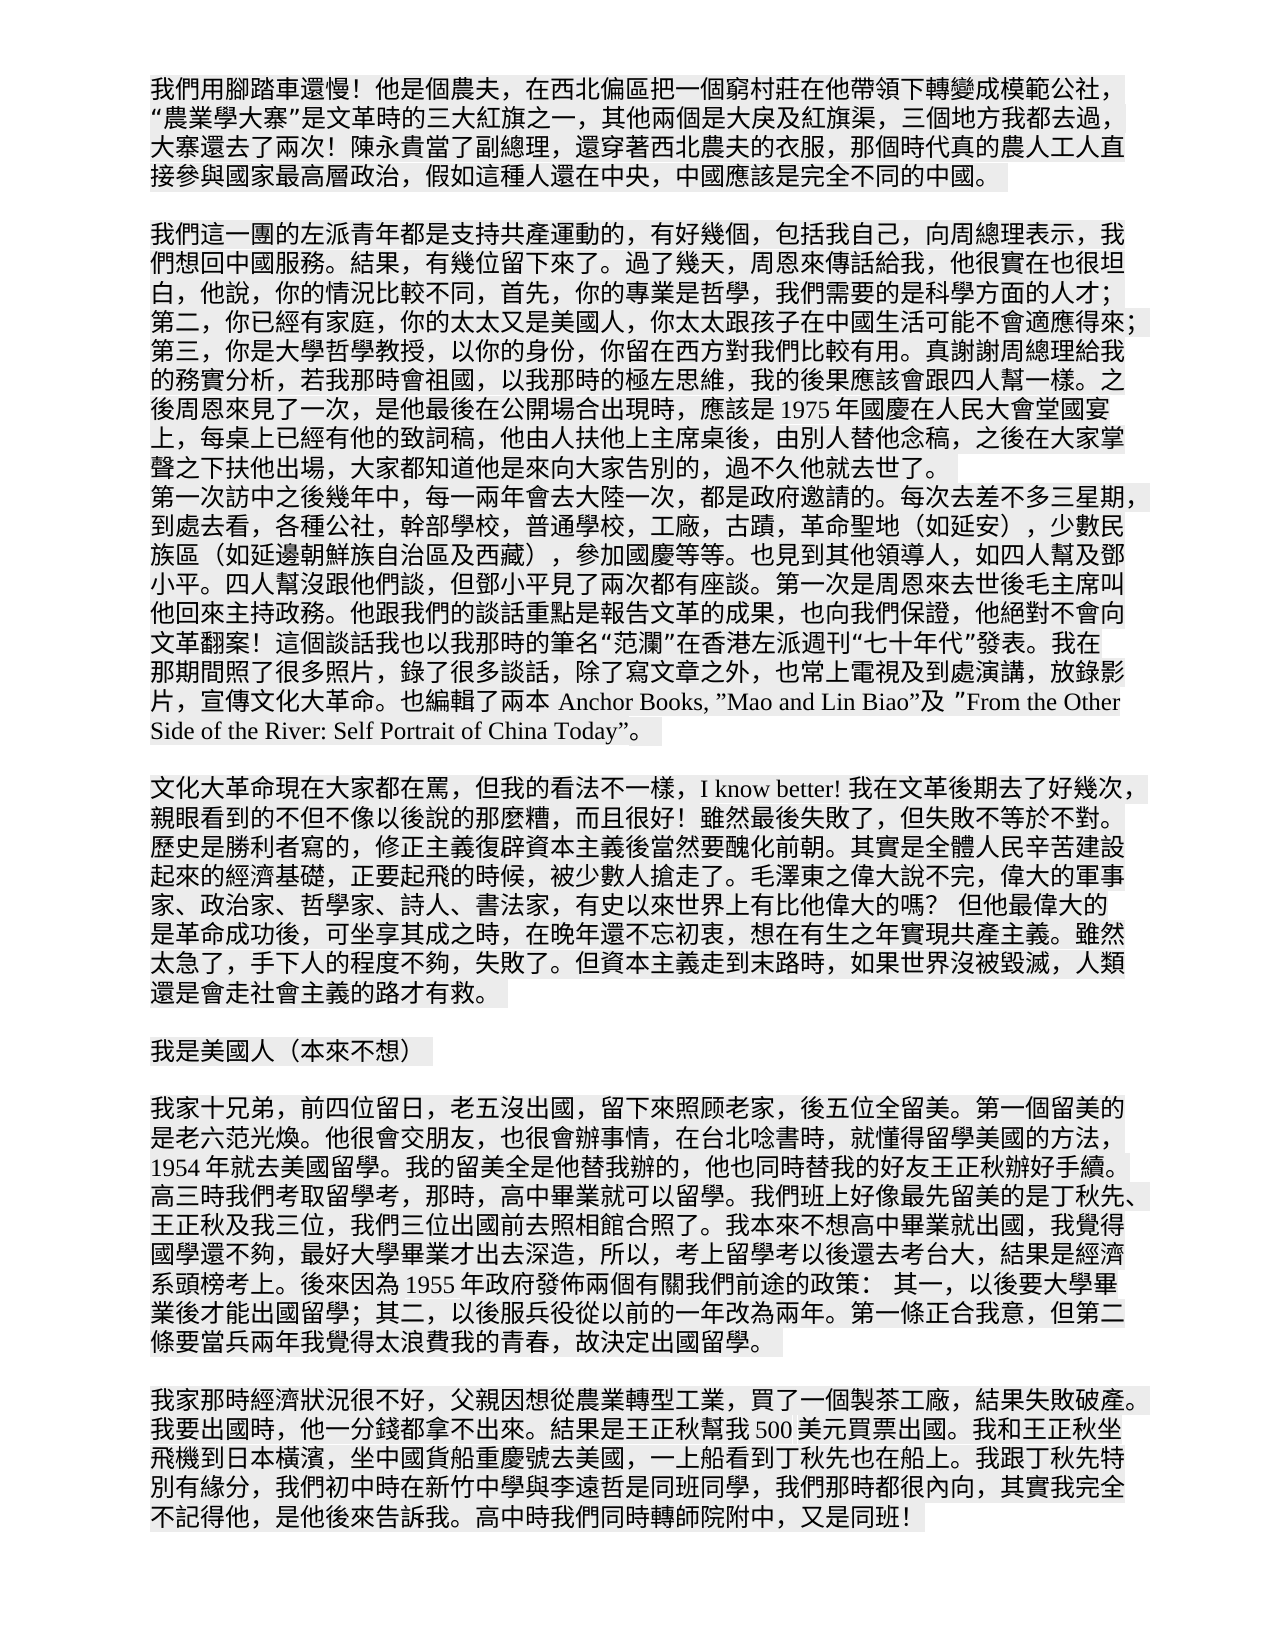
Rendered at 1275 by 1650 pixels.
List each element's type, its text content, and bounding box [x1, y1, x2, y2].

text 范光棣這次訪談我只看了15分中，不過內容大概都是在這篇文章裡面，文章挺長的，我閱讀速度慢，看了一個小時才看完。 https://www.facebook.com/kunifann/posts/856791334432223 繞了一大圈* 范光棣 2016年3月 我是什麼人 最近常在電視上看到一些人在討論他是什麼人（臺灣人），不是什麼人（中國人），我就思考 “我是什麼人？”這個問題。我的答案是：我是關西人，我是范家人，我是客家人，我是臺灣人，我是中國人，我是美國人，我是加拿大人，我是人。其實我現在最關心的是：我是什麼動物？我們這種動物怎麼變成了地球的癌細胞？這個暫時不談，先談我是關西人。 我是關西人 關西最有名的是 “摸骨”，我在國外每次碰到臺灣來的人，一提我是關西人，他就說 “摸骨”！都要問，關西摸骨是否像傳說一樣“靈”。最近36班同學石家孝回台，一起吃飯，他就問。去年從巴西來了一家華人到我們“拇指園”民宿住，我問他怎麼找到我們，他說，是因為他特別來關西要“摸骨”替他算命。我說，抱歉，他去年去世了，但你找到我，幸運了，我比他還“靈”。 那就話說我為什麼算起命來！我的拿手好戲是看手相。我高中畢業就出國，出國之前一個女生都沒靠近過，更別說摸到。到美國後前兩年語言不通，不要說動手，動口都不會。過兩年後會說話了，交上一位印度裔女生，我覺得一切進展得很好，但三個月後她突然把我甩了。事過幾個月看她交上另外一個男朋友了，我才鼓起勇氣問她: 為什麼甩了我，不是都很好嗎？她說：“是很好呀，但我們都交往三個月了，你摸都沒摸過我一次，我以為你是同性戀呢！”。 我才恍然大悟，原來男女交往要趕快動手！問題是我受禮教約束太重，無緣無故摸人不就是性騷擾嗎？ 要摸人也要有一個合理的藉口吧！ 我終於找到好藉口了。我去唐人街買了一本看手相的手冊，下次約會，不到兩分鐘我就說，“我會看手相喔！” 她的手立刻伸出來，我說，“錯手了，是男左女右”，很有學問似的。就這一招，解決了我的“動手”問題，很快地進入西方交女友世界，成為情場高手，細節就不在話下了。 那麼，我怎麼變成很“靈”的算命師呢？首先，我一輩子教哲學，我的最大任務是教學生在人生過程中怎麼避免很多“騙局”。鬼神、算命、星座、風水，宗教等等，都是騙局。這些騙局的共同前提是有利可圖，而圖利的方法是利用人性的弱點。這裡就講算命，首先大家都想事先知道將來，尤其是有大決定要做而猶豫不定之時。但這是不可能的，因為將來還不存在。那麼，為什麼很多人覺得一些算命師很“靈”呢？先講一個最古老最典型的算命故事。荷馬的“史詩”中描述了一個故事：一個國王想向鄰國發動戰爭，當然他想知道會不會贏，他帶了禮物去問當時最“靈”的算命師，這師傅算了一下後說，“這次戰爭，一個大國會被滅亡”。這國王高興得很，立刻攻打鄰國，結果大敗而歸，立刻找這算命師算帳：“你說我會贏，你是大騙子！”。算命師說：“我有說你會贏嗎？我說了什麼？我說一個大國會被滅亡，你自己就是那個大國呀！”。這故事中包含了幾個重點，首先好的算命師不會說錯話，其實基本上是說廢話，之所以被算的人有時會覺得他靈，是被算的人自己說的。假如國王贏了，他當然會大賞這算命師又說他多靈。重點是要說模棱兩可、邏輯上不可能錯、或絕大部分不會錯，或不可能立刻應驗的話。 假如一位女生上手了，我一邊摸著她的手掌一邊說：“妳很愛美（點頭），妳很有藝術感（點頭），妳不好惹，有人辜負妳，妳會懷恨在心（點頭），…（過幾分鐘），其實妳很寬宏大量，很會原諒對不起妳的人（也點頭），…這是妳的生命線，哎呀，妳55歲時會得一場大病！但還好，妳會渡過難關，妳看妳的生命線很長，會很長壽！（30年後她會記得嗎？）…這是妳的愛情線，很多人追妳，但妳很挑剔，…“ 一大堆廢話，但要懂得一些心理學與基本人情世故。若她是有夫之婦，你說：”妳的婚姻不很幸福“（可能錯嗎？）。若你對她有興趣，你說：”今年是妳的大好運年，妳會遇到妳的真愛！“（百發百中！） 我的最後一個教職是育達科技大學的客座教授，普通客座教授只給一年，而我一作5年，就是因為我很“靈“！我到任後，本來的技術學院正申請升格為科技大學。有一天，校長請全系吃飯，我坐在他旁邊，他說：”你這仙風道骨的樣子，好像應該懂得易經！“。我說 ”一點點而已，還在研究“。他說：”那麼，能否請你算一算我們申請改名科大會不會通過？“。我說：”試試看“，就閉上眼睛，過了一分鐘，說：”校長，我跟你保證會通過！不通過你明年不要請我客座！“。結果真的通過了，你說我靈不靈！第二年，校長又請客，那時的大問題是招生，私立學校都面臨新生減少的問題，他又問我：”上次你那麼準，能否再請你算一算今年招生會不會增加？“。我就回答：”大家同心合力，一定會超過去年！“。結果又對了。在場每次都有10多位教授，他們都很驚訝，事後問我怎麼知道，又那麼確定？我說：”我就是靈呀！“。也就因此，我在育達客座了5年，可能打破記錄了。 現在可以告訴老同學們我的秘密了！我當然不”知道“，我又不是教育部長！好的算命師是心理輔導師，他要正面替你加油。校長很相信算命，我沒選擇，只有給他打氣。第一次比較有把握，因為之前我在兩個私立學院教過，也經過轉為科大的過程，注意到第二次申請才通過，育達是第二次申請，故通過可能性很大。至於招生就完全沒把握了，故說了一句廢話：”大家同心合力，一定會超過！“。若沒超過，就是沒有同心合力！這句話不可能錯。 那麼，關西摸骨為什麼那麼有名？他是瞎了，其實並不完全瞎，還可以看到一些。他首次出大名是有一次蔣經國作行政院長還是副總統時來關西親民之旅，那次也安排了來訪問我父親，因為父親在關西很有名望。蔣經國到了關西街上，想去看看有名的“摸骨”師，結果一進門這摸骨師就說：“今天貴人來了，你是一人之下，萬人之上！“。就這一招，傳出去，他的名氣大張全世界。其實，那天在關西誰不知道蔣經國會來！前幾年又上報紙，因為吳敦義相信算命，當了副總統後說，20多年前關西摸骨說他有”宰相命“！其實他不知對多少政治人物說了這句話了！ 假如一位算命師真的很準，那是他先有信息、或作了研究、或事先安排了將來會發生的事。有利可圖，利益很大時，什麼騙局都可以安排，例子太多了，說起來我這文章就寫不完了！總而言之，算命是假的，”摸骨“ 沒那麼靈，我跟我父親去看過他，全是胡說。關西人都知道他的底細。這就有點像耶穌，他在外面有一大堆相信他的人，有一次回老家，村里人說，他不就是木匠的兒子？村里人不相信他，而他在老家也就不靈了！這個故事聖經上有敘述。 我是范家人 關西還有一個名人，我父親范朝燈。他沒做過官，也沒賺大錢，只是中上等階級的農民。他七歲時，父母在一週內因得傳染病雙亡，由大家庭叔嫂照顧。那時鄉下人沒錢沒法上學，只上了三年私塾學會三字經千字文等。正因為自己沒機會上學，他從小立志他的孩子都要大學畢業，這個在100年前幾乎是不可能的夢，但他做到了，所以他的出名就是“十子十登科” 的故事，十個兒子全大學畢業，其中有三位獲哲學博士，兩位醫學博士，五位高考及格。這個故事在曾繁蓉著“十子十登科的父親- 范朝燈”一書中有詳述。 我在國外40年，回來以後才知道父親在台灣這麼有名。我每到一個地方一說我是關西人，他們就問: ”你認識范朝燈嗎？” 我說：“他是我父親呀！” 他們就另眼相待，對我特別好。有一次更妙了，明新技術學院在2000年請我去做他們新設的休閒系的創系主任，剛上任碰到羅元宏老師，他問我是哪裡范家人，我說關西，他就問: ”你認識范朝燈嗎？” 我答了以後，他立刻說：“我被你害死了！” 我說我根本不認識你，怎麼會害死你！他說：“你有所不知，我小時候很調皮，不好好唸書，每次爸爸要教訓我就一邊打一邊說范朝燈怎麼怎麼的！所以我從小就記得范朝燈這名字“。類似這樣的故事，我之後聽到過三次。原來我父親教孩子的故事在社會上成為模範，帶動了地方上教育的風氣。這位羅老師是明新休閒系的籌備人，理應由他接主任職，但校長”空降“了一位陌生人來當創系主任，他心裡難免有點不平，但可能是因為我是范朝燈之子，他對我很好，協助我把明新休閒系變成全台最有特色的休閒系。 我父親已去世30多年了，但到現在為止，他的子孫只要說是關西范家人，都會被問: ”你認識范朝燈嗎？” 我們還沾他的光！我的弟弟范光群，是兄弟中作官作得最高的，他在陳水扁時代作被冷凍的台灣省的省主席時被派去花蓮作代理縣長三個月，花蓮是國民黨的地盤，他第一次去議會就深感議員對這位“空降“下來的代縣長很排斥，怕他在這三個月中會搞鬼，以縣長地位影響下任縣長選舉。會後，范光群發給每位議員一本“十子十登科的父親”那本書。第二次議會時氣氛完全變了，大家一知道他是范朝燈之子，就知道他一定是正人君子，雖然是陳水扁派來的！結果3個月以後，很多人還建議他留下來選縣長，一定會選上。 很多人問范朝燈是如何把十個普通農家孩子都送到大學畢業，很多人有不同的說法，兄弟中也有不同的感受，但我自己覺得最重要的是“感動“兩個字，他對教育的熱誠感動了我們，使我一生掛念在心，不能辜負他對我們的期望。最近大愛電視台訪問我，在”私房真言“節目中播放了”范光棣談他父親范朝燈“，可以在網路上看到詳情。 我是客家人 關西是純客家莊，99%是客家人。1945年台灣光復之前我只會講客家話，雖然6歲到8歲上小學時學了一點日語，光復後因反日情緒把它全忘了。光復後才學國語。初中去新竹市上新竹中學與李遠哲同班，才知道都市裡大部分人是閩南人，講我完全聽不懂的話。高中時轉到台北的師院附中，班上絕大部分是外省人，本省人只有三位，其中紀展南與羅東湖是閩南人，只有我一個客家人。我才意識到我這鄉下土包子原來是很特別的少數族群叫客家人。 從小我記得母親講一個有關客家人的故事：從前有一個將軍叫黃巢，有一天他來到一個村莊，看到路上一群難民中，有一個媽媽手拉著一個小孩子，背著一個較大的孩子，他覺得奇怪就停下來問他為什麼？她說她手拉的是她自己的孩子，背的是她已亡哥哥的獨生子，假如她自己的死了，她還可以再生，假如哥哥的獨生子死了，他就會絕後，故保護她哥哥的兒子比較重要。黃巢聽了很感動，就問她要去哪兒？她說，聽說黃巢快來了，我們要先逃難！黃巢沒告訴她自己是誰，只說，不要怕，妳回妳村莊，在妳家門口掛上葛藤，就不會有事。她回去照辦，也叫鄰居同樣作，結果真的沒事。後來在學校念正史，才知道黃巢在歷史上是壞蛋，他的革命因為失敗被稱為“黃巢之亂”。但在客家人心目中，他一直是我們的英雄！從此開始我就意識到世界上有不同的觀點，立足點不一樣對事情的看法就不一樣，不是大多數人相信的就是正確的。尤其對少數民族的看法我特別關心同情，這也延伸到所有被壓迫的人，包括工人、農民、女人、殖民等等。 客家人的歷史跟猶太人的經驗有些類似，故我在國外時，對猶太人的歷史特別關注，他們的總人口在世界上微不足道，但對世界上的貢獻非常大。偉大科學家愛因斯坦，心理學之父佛洛伊德，上世紀最出名的哲學家維根斯坦及思想家馬克思，都是猶太人。到底什麼是猶太人？這個問題猶太人自己也在討論，是種族嗎？也不是，因為有黑猶太人，也有黃種猶太人（看“Jews of Kaifeng Fu”一書）。是宗教嗎？很多猶太人不信猶太教，我在加拿大的哲學系中就有四位猶太教授，都是無神論者。我的結論是，族群認同是共同記憶與自我認同。在台灣的客家人最近也在討論這個問題，尤其很多已經不會講客家話了。客家人不是一種民族，因為他們都屬於漢人，他們有自己的語言及一些特別的風俗、習慣、音樂等等，但我覺得最重要的是他們有共同經驗及記憶，認同這經驗的人就是客家人。 客家人每流浪到一個地方都是“客人”，而不是“主人”，都住在比較偏僻的山區，生活艱苦，被主人看不起也被歧視。但我一直不懂，客家人那麼窮，那麼土，不像都市人那麼精靈，他們為什麼那麼自傲，有自信，覺得自己是很特別的族群？猶太人也是一樣，到處被人打壓，歧視，但自己一直覺得是上帝的寵兒，也因為那種自信，使他們的成就那麼大。猶太人的自信，來自他們舊約聖經上的故事，那麼客家人呢？ 去年春天，我第一次去廣東省陸河縣祭來台祖，順便去附近客家區尋客家根。這次尋根之旅中，我的上述問題找到了答案。客家人是從中原在唐朝末期以後改朝換代或外族入侵時一批一批逃難到中國南部岳崚區的漢人。他們在贛南、閩西及粵東山區以客人身份與本地人（主人，原住民）長期共居，融合以後，產生了主要以漢文化為主的特別語言、風俗、習慣等文化。最近在大陸掀起了研究客家文化之風，政府也大量投資發展這個地區，一則因為這地區是共產黨的革命聖地，二則因為客家人在海外人數不少，都想回來尋根。在閩西現在被認為是“客家祖地”的寧化縣，建了一個很宏偉的“世界客屬文化交流中心”，我一進入大廳就看到牆上刻了一系列客家歷史的壁畫，第一幅就是黃巢及“背大攜小，保侄棄兒”客家母親的壁雕。證明我小時候聽到的故事原來是所有客家人的共同記憶，像摩西出埃及是猶太人的共同記憶。 還有在這偏僻的鄉村裡，雖然大部分都是農民，但家裡都掛著很多水準很高的對聯與家訓等等有文化象徵的東西。我父親雖是一介農夫，但他一直提醒我們孩子們，我們是范文正公（范仲淹）的第30代孫，而文正公是宋朝名宰相，且家裡牆上一直掛著范文正公家訓百字銘。我在客家原鄉到處看才恍然大悟為什麼客家人那麼自傲，他們的祖先都是做過官的前朝上層階級，他們在改朝換代時不但對新政權沒用，還有威脅，非跑不可。普通農民、工人等不必跑，新統治者還需要他們。而客家人特別注重教育，也是因為他們知道，讀書是做官、出人頭地的最好方法。 我是臺灣人（差點兒變日本人） 我出生於1937年，那一年日本發動中日戰爭，中國的抗日戰爭的開始。之前40多年臺灣是日本的殖民地，台灣人是二等公民，但生活方式、語言及文化上台灣人基本上是過著漢文化的生活。六歲以前，我的名字是范光棣，我家裡及村莊裡親戚朋友說的是客家話，念的是三字經，拜的是祖先及本地廟裡的神，看的是“關公過五關斬六將”及“孫悟空鬧天宮”等平劇。我知道我是中國人，知道統治我們的是日本人，怕他們又恨他們。 日本人發動侵中戰爭後，一方面覺得臺灣漢人與敵人同宗同文化，有後顧之憂，一方面發動大戰爭需要更多人力。故積極推動“皇民化”政策，想把台灣人變成日本人，開始強力要求講日本話，把名字改為日本名，放棄本來宗教而以日本神社代之，等等。我父親本想把范姓改為“高平”，但日本官員還挺聰明的，知道這是范姓的堂號，說不行，你還在懷念中國祖先！結果改為“高原”，故我的日本名字是“高原光邦”（Takahara Mitsu Kuni）。 我們家裡也設了一間日式Tatami書房，我們開始穿日服、日本木屐等等。所以我從出生到8歲光復前就是生活在從中國人變日本人的過渡過程中。比我大十歲以上的臺灣青年人，像我的前幾位哥哥，基本上已經變成日本人了。假如日本沒有戰敗，再過十年我也變成日本人了。1945年，日本投降那一天，疏散到鄉下住在我們家的五家日本官員及教師們都聚集在客廳裡聽天皇宣布無條件投降。他們都在痛哭，我心裡很高興，我還知道我是中國人。 光復後，台灣回歸祖國，我們沿路打鑼打鼓歡迎國軍，那時哪有什麼台獨意識！問題是，那時來接管的國民黨軍隊實在太爛！相較之下，日本統治者很有紀律，雖然很兇又享有特權，但台灣人日常生活穩定，治安良好。“祖國”來了以後，不但普通生活，治安很差，最糟的是，不但不把我們當“同胞”相待，還以新統治者心態對待台灣人。我最近很驚訝地發現，我那時的日記有那麼一句“假如外省人平等對待台灣人，我就主張統一，假如不平等對待我們，我就會主張獨立！”。一個十多歲的鄉下小孩子會這麼說，表示那時就有這個問題。 不到兩年後，228事件就發生了，那天晚上，我在睡夢中被父親吵醒，他剛從台北回來，一開門大聲跟媽媽說: ”糟了！台北在殺豬！“。我心裡想，殺豬有什麼好大驚小怪的！原來，台灣人叫日本人”狗“（很兇，但乾淨），叫光復後來接管台灣的外省人”豬“（又髒又懶）。之後幾天，關西鄉下倒沒發生什麼殺人的狀況。我只記得父親及關西重要人物有在討論去軍火庫拿軍火發給人民來抵抗鎮壓軍隊。還有那時在台大上學的兩位哥哥被分發到幾顆手榴彈，也是準備反抗鎮壓軍隊來時用的。他們帶回這些手榴彈，不知怎麼辦，結果把它丟到河裡。鎮壓軍來後，記得父親跑山上去躲了好幾天。 228事件很多無辜外省人被殺，很多臺灣菁英被殺，最重要的是，這事件對台灣人造成不可療癒的傷害，至今影響台灣的政治，造成強烈的揮之不去的台獨意識。台獨意識有一個很簡單的邏輯：外省人殺台灣人，“外省人”等於“中國人“。中國人像日本人一樣是外來政權，台灣人只有獨立才能當家做主。但這邏輯的前題都不正確，來接管、統治台灣人的是“一些”外省人，國民黨。有些外省人是共產黨員，他們支持228造反國民黨。那時的實況是，國民黨在大陸被人民唾棄，後來跑到台灣，中國人更恨國民黨！台獨意識的簡單思路：仇國民黨→仇外省人→仇中國人，造成現在台灣政治的死胡同。台灣人應該跟共產黨合作去打倒國民黨才對。 我以後的政治思路大致朝這方向走。從1945到1955我出國前國民黨漸漸經由三七五減租及耕者有其田政策在台穩定了政權，宣傳反共抗俄，但我完全沒被洗腦，已經親共。其中一大原因是，我認識一個很特別的人，何阿乾。我上新竹中學初中時住在竹東大哥醫院家裡。他是醫院的藥劑師，我們同睡一房。他是共產黨八路軍的逃兵。光復後他家裡很窮，去參軍。國民黨把他訓練幾個月後派去大陸打共產黨。有一天剛北上過了黃河，坐下來吃除夕飯，還沒開動就發現被共軍團團圍住了，沒辦法只好投降，年夜飯被八路軍吃了！結果他被分配到劉伯誠（叫獨眼龍）部下。共產黨教他唸書，教他醫藥學，過一陣子派他到軍醫院當藥劑師，一路跟著八路軍過黃河，打下來。一直到徐蚌大会战時，他因為是獨生子，在台只有一老母親，突然想家，在混亂之際逃走了，結果回到老家竹東，來我大哥醫院？。他雖然從共軍逃出來，不但不恨共產黨，還一直懷念他在八路軍時的日子。天天晚上告訴我他在八路軍的故事，比水滸傳還精彩！還教我共軍唱的歌，跳的舞。所以國民黨的反共宣傳對我完全沒作用。I knew better! 我是中國人 我在中學時代最關心的是政治問題，尤其從出生到18歲出國之前經過日治時代，二次世界大戰，國民黨統治時代，及中國內戰以後兩岸分裂狀況。我那時一心要救國救民，在日記上寫：“我的思考單位，最小是國家”，我的意思是中國。如何使中國強大，恢復以前的光輝，是我的最大課題。 在出國前我心裡已經支持共產黨。出國後第一件事就是去美國大學圖書館找毛澤東的著作及有關中國共產革命的書。念了 Edgar Snow 的 “Red Star over China” 及 毛澤東選集。不但覺得共產革命是中國的將來，也確定是世界的將來。我在英語還沒學好之前就先選俄語，因為我打算在美國念完大學後去蘇聯念研究所後回大陸參加中國共產黨革命。我的思想歷程在“超越馬克思及維根斯坦”一文中有詳述。 1972年，尼克森去訪中國前，加拿大已經跟北京先建交，我寫了好幾次信去駐加中國大使館，表示希望能去訪問，但一直沒回應。尼克森去後不久，我就接到來信，叫我去辦簽證。我一個人坐飛機到香港，再坐火車到廣州，路上火車在深圳入境，那时深圳是個小村莊，全是稻田。從廣州又坐火車兩天一夜，一路黑漆漆的到了北京。來火車站接我的是一位台籍幹部。我來時路過東京去看我四哥，他說他以前有一個臺灣同鄉朋友，20年前去大陸，不知下落，他寫下這人名字叫我去大陸時問一問。這位幹部自我介紹是台灣人，叫李平，我就拿出哥哥的紙條問他聽過這人嗎（紙條上是“呂”什麼的）？他說，就是我！他是台灣同胞聯誼會副會長，他負責接待我。那時正好有一個美國台灣人組成的“保釣團”來訪北京，有十幾個人，都是在美國左派的台灣學者。他們把我放入這一團一起招待，以後三週的活動都是台聯安排的。其中最重要的是周恩來總理接見了我們。 有一天晚上，我們正要睡覺前，突然接到通知，要我們立刻去人民大會堂有重要領導要見我們。十二點半大家在一會客廳坐好，周恩來從旁門走進來。我發現我被安排坐在他旁邊，大概是因為我年紀最大（35歲），又是教授，別的團員都是年輕的碩士或新博士。周恩來很平易近人，跟我們像朋友之間聊天一樣，一點沒架子，有問必答，一直談到四點半，他太太鄧穎超才出來叫他去睡覺。他說他只要睡3個鐘頭就夠了。 1972年是文化大革命的中後期，那年的兩件大事，一個是尼克森來訪，另一個是林彪事件。外面只知道林彪出了事，中共還沒對外公佈。周恩來先向我們說明了林彪事件，再談了很多很多事，詳情我在我當時剛創刊的國際季刊“Social Praxis” 第一期中以筆名 Sanford Lee 發表了 “Conversations with Premier Chou En Lai”. 有些那裡沒報導，現在想起來還是有意思的，現在報告一下。那時我很驚訝他對老蔣的評價很高。他說，蔣介石是個愛國者，他雖然靠美國但他不相信美國，你看他一輩子不敢去美國，他兒子就比較笨，去了美國一趟差點被殺掉。美國在培養親美派搞台獨，要把臺灣從中國分裂出去（吳國楨事件及孫立人事件），韓戰時把第七艦隊放在台海想把台灣與大陸隔開，勸蔣介石從金門馬祖撤軍，他不但不撤，反而把台灣最重要軍隊放在金門，明知我們不會打他。我們之間有默契，隔天炮打，這是做給美國看的，表示雙方都主張一個中國，內戰還沒結束！台獨之到今天還不可能，以後也更不可能，就是周恩來跟老蔣那時安排的！我本來以為，他說的“默契”是互相不言而喻的瞭解，最近才發現報導，那時他們真的有互派使者在香港談好。那時我才知道，政治上表面看到的聽到的跟幕後當權者的操作是有很大距離的。我們普通人只有被利用，最好不要受騙去賣力。 文革時，大陸一直在鼓吹要解放台灣，有一位年輕激進的臺灣團員就說：國民黨是紙老虎，怎麼不用武力解放台灣？周恩來說：你們年輕人沒經過戰爭，我們經過的人知道戰爭多可怕，打臺灣是打得下，但雙方要死多少人呀！台灣經濟又會完全破壞，不能隨便考慮。 四個鐘頭內我們談了很多事情，現在突然想到一件事覺得很諷刺。他說中國發達以後絕對不發展私人轎車，他說我們會繼續用腳踏車，又健康又環保！坐在他另一邊的陳永貴副總理，他插入說：我最近剛從考察法國回來，我在巴黎看到一街都塞滿了車，空氣不好，比我們用腳踏車還慢！他是個農夫，在西北偏區把一個窮村莊在他帶領下轉變成模範公社，“農業學大寨”是文革時的三大紅旗之一，其他兩個是大戾及紅旗渠，三個地方我都去過，大寨還去了兩次！陳永貴當了副總理，還穿著西北農夫的衣服，那個時代真的農人工人直接參與國家最高層政治，假如這種人還在中央，中國應該是完全不同的中國。 我們這一團的左派青年都是支持共產運動的，有好幾個，包括我自己，向周總理表示，我們想回中國服務。結果，有幾位留下來了。過了幾天，周恩來傳話給我，他很實在也很坦白，他說，你的情況比較不同，首先，你的專業是哲學，我們需要的是科學方面的人才；第二，你已經有家庭，你的太太又是美國人，你太太跟孩子在中國生活可能不會適應得來；第三，你是大學哲學教授，以你的身份，你留在西方對我們比較有用。真謝謝周總理給我的務實分析，若我那時會祖國，以我那時的極左思維，我的後果應該會跟四人幫一樣。之後周恩來見了一次，是他最後在公開場合出現時，應該是1975年國慶在人民大會堂國宴上，每桌上已經有他的致詞稿，他由人扶他上主席桌後，由別人替他念稿，之後在大家掌聲之下扶他出場，大家都知道他是來向大家告別的，過不久他就去世了。 第一次訪中之後幾年中，每一兩年會去大陸一次，都是政府邀請的。每次去差不多三星期，到處去看，各種公社，幹部學校，普通學校，工廠，古蹟，革命聖地（如延安），少數民族區（如延邊朝鮮族自治區及西藏），參加國慶等等。也見到其他領導人，如四人幫及鄧小平。四人幫沒跟他們談，但鄧小平見了兩次都有座談。第一次是周恩來去世後毛主席叫他回來主持政務。他跟我們的談話重點是報告文革的成果，也向我們保證，他絕對不會向文革翻案！這個談話我也以我那時的筆名“范瀾”在香港左派週刊“七十年代”發表。我在那期間照了很多照片，錄了很多談話，除了寫文章之外，也常上電視及到處演講，放錄影片，宣傳文化大革命。也編輯了兩本 Anchor Books, ”Mao and Lin Biao”及 ”From the Other Side of the River: Self Portrait of China Today”。 文化大革命現在大家都在罵，但我的看法不一樣，I know better! 我在文革後期去了好幾次，親眼看到的不但不像以後說的那麼糟，而且很好！雖然最後失敗了，但失敗不等於不對。歷史是勝利者寫的，修正主義復辟資本主義後當然要醜化前朝。其實是全體人民辛苦建設起來的經濟基礎，正要起飛的時候，被少數人搶走了。毛澤東之偉大說不完，偉大的軍事家、政治家、哲學家、詩人、書法家，有史以來世界上有比他偉大的嗎？ 但他最偉大的是革命成功後，可坐享其成之時，在晚年還不忘初衷，想在有生之年實現共產主義。雖然太急了，手下人的程度不夠，失敗了。但資本主義走到末路時，如果世界沒被毀滅，人類還是會走社會主義的路才有救。 我是美國人（本來不想） 我家十兄弟，前四位留日，老五沒出國，留下來照顾老家，後五位全留美。第一個留美的是老六范光煥。他很會交朋友，也很會辦事情，在台北唸書時，就懂得留學美國的方法，1954年就去美國留學。我的留美全是他替我辦的，他也同時替我的好友王正秋辦好手續。高三時我們考取留學考，那時，高中畢業就可以留學。我們班上好像最先留美的是丁秋先、王正秋及我三位，我們三位出國前去照相館合照了。我本來不想高中畢業就出國，我覺得國學還不夠，最好大學畢業才出去深造，所以，考上留學考以後還去考台大，結果是經濟系頭榜考上。後來因為1955年政府發佈兩個有關我們前途的政策： 其一，以後要大學畢業後才能出國留學；其二，以後服兵役從以前的一年改為兩年。第一條正合我意，但第二條要當兵兩年我覺得太浪費我的青春，故決定出國留學。 我家那時經濟狀況很不好，父親因想從農業轉型工業，買了一個製茶工廠，結果失敗破產。我要出國時，他一分錢都拿不出來。結果是王正秋幫我500美元買票出國。我和王正秋坐飛機到日本橫濱，坐中國貨船重慶號去美國，一上船看到丁秋先也在船上。我跟丁秋先特別有緣分，我們初中時在新竹中學與李遠哲是同班同學，我們那時都很內向，其實我完全不記得他，是他後來告訴我。高中時我們同時轉師院附中，又是同班！ 在重慶號上，我記得餐餐都是大魚大肉，但我很慘，因為我會暈船。船一出港口我就開始吐，一直到兩週後，在 Tacoma, Washington 上岸才不吐。這期間我只吃蘋果，因為，之前在台灣蘋果是寶貝，只有生病時才能吃到。我四哥那時在日本，從東京到橫濱來送我上船時，給我一大箱蘋果。我吐了以後什麼都不想吃，就吃我最喜歡的蘋果，這樣兩週，一吐一蘋果，一吐一蘋果，等到上岸以後，我一輩子看到蘋果就想吐！ Tacoma上岸以後，坐火車去 Kansas 州上學。在火車上我的英文程度立刻受到考驗。台灣的英語教學很糟，到現在還是一樣，什麼文法，KK音標，學了一大堆，上了戰場都不管用，聽不懂，說不出，只會說yes and no。我事先有準備最急用的字就是廁所，我記住各種說法：Washroom, W.C., Toilet, Man/Women room, Powder room, Lavatory, 這樣應該夠了。上了火車不久，我們餓了，去餐車，坐下來一看Menu, 把價格換成新台幣，根本吃不起，最後只要了麵包和牛奶。牛奶喝完想小便了，心想我熟記的單詞現在派上用場了。但從火車頭走到火車尾，就是找不到，只看到一個 “Restroom”（不在我的目錄中），心想會不會是這個？探頭一看，看到幾位男生坐在沙發上抽煙，是休息間！沒看到廁所。結果不得已，在兩車之間解決了！但完後兩邊门都自动鎖上，我出不去，站了幾個鐘頭，到下一站門才開！ 到美國以後，前十年時間一直半工半讀到完成博士學位，完全靠自己。回台以後，我常聽到我的工人在談以前他們多苦多苦，我就說，你們不管怎麼苦都沒有我以前苦，請問你們，現在在台灣你們不願意做的工作誰做？他們說，外勞呀！我說，我就是美國60年前的外勞，白人不做的工作我做！我問他們，餐廳裡最低的工作是什麼？洗碗對吧？不是，還有更苦的：刷鍋的, 又油又焦很難清。我問，街上有圓圓的鐵蓋子，下面是什麼知道吧？下水道吧？ 其實有兩種，排雨水的排水道及排大小便的污水道。我去美國後第一個暑假，就是天天出入那鐵蓋的清道夫。 我第一個念的是一個在 N. Newton, Kansas 的門羅教學校，叫 Bethel College. 這學校只有200多個學生，但很歡迎外國學生，有20多個從各國來的學生，有從美國、臺灣（7個）、埃及、菲律賓、伊朗、波多黎各、巴拉圭、德國等國的學生。在那小學校，他們很照顧外國學生，剛去美國那是最好的過渡地方。沒去之前我哥哥就替我弄到免學費獎學金（才能辦留美），到了以後他們給我工作，做學校的清潔工換住宿費，做餐廳刷鍋的換三餐。 兩年後，轉學伊利諾大學（在 Champaign/ Urbana）數學系，我主修數學完全是因為英文不行，不能唸我喜歡的哲學，數學不太需要英文好。伊利諾大學也很歡迎外國學生，台灣來的就很多，在那裡就碰到出國前一起受軍訓的傅大祥及葉祖堯等好朋友，我們都在數學系。那時伊大數學系站在研發電腦的先鋒，他們有一個電腦像一個教室一樣大，最近才發現在電腦史上是有名的，叫Illiac。我們三個好朋友都知道，電腦是世界的將來，故畢業後都決定留在研究所學電腦。但學了一個學期以後，我覺得實在沒興趣，且覺得英文差不多了，才轉到哲學系。 在伊大拿到碩士學位後，我要念博士有兩個選擇，哥倫比亞大學及夏威夷大學。照常理當然應該去哥倫比亞大學，名牌學校，從那裡畢業以後找工作很容易。夏威夷大學剛成立博士班，完全沒名氣，我從那裡拿博士學位會是他們的第一屆博士。兩個地方都給我入學證，但最大區別是，前者沒獎學金，後者有。我那時已經結婚，又有孩子，再一邊打工一邊念博士，會很辛苦。再嘛，我想我寧可做小池裡的大魚，而不要做大池裡的小魚。結果這個決定是非常正確的。 我去夏大後，就碰到我的大恩師 Richard P. Haynes. 我跟他很有緣分。他在伊大念博士時是哲學系助教，有一堂課上我問他一個問題，他想了一下說：“我不知道答案，我回去查一查，下禮拜回答你”。這麼老實的老師我第一次碰到，永遠記得他，也把他當作我以後做老師的模範。到了夏威夷看到他就在哲學系，高興極了。他特別欣賞我，在課堂上討論問題一定要叫我發言，每次發言他又誇之有餘，這使我這很內向害羞的個性，漸漸有自信起來。這就是“小池裡的大魚”的效果。 做人方面他也是我的恩師。他很會社交，朋友很多，在一個 Party裡面我注意到總是有很多人圍著他有說有笑的，我總是站在角落裡，無人理睬。有一天我就問他，“老師，我很羨慕你那麼會交朋友，請問你見了一個陌生人怎麼開始說話？” 他的答案：“打開嘴巴，就說話！” 這一招，像我的看手相一樣，改變了我的一生！ 說什麼不重要，開始說話表示友好才重要。“今天好熱哦！ 你這件衣服真好看，哪裡買的？…” 隨便你說，開始才重要。 我在離開伊大之前就選了一門維根斯坦哲學的課，那時很少人知道這個哲學家，包括我的博士論文導師Haynes。我來夏大時已經是維根斯坦的信徒，就把他的哲學介紹給老師，他立刻也成了這新哲學的信徒。所以我要寫有關維根斯坦的論文，他很贊成，一路支持、鼓勵。我的論文叫 Wittgenstein′s Conception of Philosophy (維根斯坦的哲學觀)。老師說太好了，應該送去出版！我跟本不知道應該送去哪，後來看到我念的維根斯坦的書上面有出版社的名字和地址，是Basil Blackwell Publishers, Oxford, England。我就送給這地址，信上說明這是我的博士論文，短了一些，英文不太好，因為我是外國人，若你們覺得可用，我可以增長一些，英文不通之處，會找本地人改一改等等。不久，接到一封信，是主編 Jim Feathers 寫的，他說：”我們是維根斯坦的官方出版社，我們之前只出版他的原著，不出版二手評論書，但你這本書是非常好的對維根斯坦哲學的全面介紹，我們喜歡簡短的書，不要增加，我們喜歡你清晰簡潔的英文，不必修改。“ 就這樣，我糊里糊塗的把我的博士論文在哲學界最高的出版社出版了！你要知道在美國學術界成功之道叫 “Publish or Perish!” (出版或完蛋)，你想要在學術界有立足之地，就靠出版書，而且要出版在有名的出版社。故這本書是我以後的開門鑰匙。第一個工作是 Cleveland State University。在那裡不到兩年就升副教授，後來到加拿大約克大學，不到35歲就升正教授，到現在為止還是最年輕升正教授的紀錄保持者。正教授當然有 Tenure (終身職)，不但是鐵飯碗，還有很大的自由及保障。基本上你可以教任何課，開任何新課。所以我在60年代就開課教馬克思哲學、毛澤東思想、性的哲學…等等大學裡從來沒有的課。美國這方面，學術自由，是沒話講。 但課外活動就不一定了，那正是反越戰時代，我不但參加反越戰運動，還常常被邀請上台演講，這些活動美國政府都在盯著，尤其還沒有公民身份的人。我雖然可以申請公民，因為我在美國已住了10多年，有工作，太太是美國人，又生了好幾個孩子。但我去美國從來沒想要作美國人，從來沒有英文名字，因為我是去深造，一直想回中國服務。有一天，不記得是移民局還是FBI來找我，說他們在調查我，若我是共產黨或參加其他非法組織，就要把我送回台灣！他們叫我去詢問時就問我，哪天哪日你的車怎麼會在反越戰大會現場？我說我送太太去（她是公民，她反對越戰），你為什麼訂閱這些極端組織的報紙：Daily Worker(美國共產黨報)，The Militant (美國托洛斯基派報紙)， National Guardian （毛派報紙），Granma (古巴官方報)，等等？我說，我教一門課，叫“反抗哲學”，這些都是參考資料。他們再拿出一張支票，問，你為什麼送錢給The Black Panther, 黑人激進派團體？我說，我送錢去是要訂他們的報紙，你們怎麼攔截走了,難怪我沒收到報紙！他們問了這些以後，說要繼續調查，等了很久還沒結論。 我看情況不妙，正好我在夏威夷大學的同班同學是反對越戰而逃兵役去加拿大的美國人，他在多倫多約克大學教書，他說你乾脆來加拿大好了，我就搬到加拿大去了。但我沒辭掉美國的工作，若這邊沒事，在加拿大不習慣，還可以回來。這期間又想，假如有美國公民身份，他們就不能因政治因素而把我送回台灣。我本來要申請公民條件十足，就申請了。結果移民局叫我去詢問，又攤出以前的問題，我一一回答，又叫他們去我大學調查，他們的調查結論送我一份，其中說：雖然他對親共的強度不完全老實，但他沒參加任何非法組織，他的反越戰態度及活動都在合法範圍之內，建議頒發公民證。就這樣，我在決定離開美國後，得到了美國護照，去大陸訪問時用的就是這護照。 我是加拿大人 我1970年去加拿大約克大學教哲學，一待25年，一直在 Atkinson College 哲學系教書，一半時間當系主任，因為作得不錯，他們一直不讓我退下來。有一次退下來讓別人做，他作到一半自己作得很辛苦，大家又不滿意，還是請我回去作。其實作系主任很簡單，要抓住兩個重點，一個是爭取經費，一個是爭取人員，別的雜事別管。不會作的天天管雜事，煩人煩己，大魚沒抓到。舉個例子，有一年全校只能請6位新教授，我爭取到一個，這已經很不錯了。我們公開邀請有邏輯專業的教授來應徵。結果找到一位相當有名氣的學者，Morris Engels, 邀請函還沒發出去之前，校長接到一位從英國劍橋大學剛拿到博士的非常優秀的學者 Stuart Shanker, 他的博士論文已經被大出版社接受出版，校長決定要他，就通知我們不要邀請我們要的人。 校長是有這權力，但很不合理，因為他的專長不是邏輯，而是維根斯坦，跟我重複了。我說雖然有重複，但他實在優秀，我們歡迎他，但我們還是須要邏輯專家。校長堅持只能有一位，不理我，連我的電話都不接了。我發文正式要求見他，也不准。結果帶全系老師到他辦公室門口，還不見，叫秘書來傳話，校長說我上次電話上對秘書不禮貌，要我向秘書道歉才見我！我說我怎麼不禮貌了，我有罵妳嗎？她說我掛了電話。我說我掛了電話，是因為跟你講沒用，我不是生你的氣，是生校長的氣！小小一個大學，一個系主任要見校長都那麼難，我去年去中國，周恩來總理都見得到，你一個校長擺什麼架子！要道歉的不是我，是校長！這話傳進去，他就出來了，知道理虧，笑嘻嘻的，很客氣，結果就如我要的，給我系兩位新教授！這位校長是有名又能幹又霸道的校長。這件事傳出去，我在學校就有點名氣了，“小范老子” 不好惹，連校長都惹不起他！ 在加拿大除了教書，作系主任，養四個孩子之外，還忙著左翼政治活動，其中一個重要活動是，接待來自中國的學生及各種文化交流團體。我們組織了一個“中加友好協會”。新的留學生來了，我們幫他們融入加拿大生活，來訪團體來了，我們安排他們去玩。但團體來時，除了要看尼亞加拉瀑布之外，都要找 “白求恩故居”。白求恩是加拿大共產黨員，他在抗日戰爭時去作八路軍的軍醫，結果在醫療傷兵過程中傷了自己手指，以致發炎而病死，因為那時沒有抗生素。毛澤東為了他的告別式寫了 “紀念白求恩” 一文，後來變成文革時全民必讀的 “紅三篇” 之一，其他兩篇是 ”為人民服務” 及 “愚公移山”。所以白求恩是在中國人人皆知的加拿大來的英雄。但在加拿大，沒人聽過他的名字。後來因為從中國來的團體、官員等等，都要去訪問他的故居，加拿大政府才趕快找到後修復，成為最熱點中國人的觀光勝地。 在我接待從中國來的訪客之中，最特別的是朱鎔基，大概是70年代末期，有一天，我接到一個左派洋人教授朋友從另外一個城市打來電話，說一個中國經濟訪問團要來多倫多，他們完全沒安排，也沒人接待，我能不能照顧他們。我說是官方團體的話，應該請中國駐多倫多領事館安排，我打電話去領事館，他們說他們剛設立，太忙，沒辦法幫忙。朋友說團長是朱鎔基，是什麼經濟委員會的副委員長，我說我不懂經濟，不知怎麼安排。他說，朱也是學者，是清華大學管理學院的院長，我當然沒聽過這個人，既然是學者又沒人照顧，那就答應了。結果一來8個人，又要玩四、五天，想去尼亞加拉瀑布之外，當然要看“白求恩故居”，又要參觀工廠，又想跟政府經濟相關單位談談，也想訪問大學，等等。這個任務可大了，全落在我一人身上，我自己的车子又太小，租了个麵包车自己开。那時朱鎔基當然還沒出名，但一看這人非同小可，因為他自己很低調，不太說話，但周圍的人對他唯恭唯敬，一切聽他交代。他自己兩手空空，但周邊的人手上都滿滿的東西，都是為他服務的。其實那時派他出來，已經在準備他接著要做大事。故回去不久就升任國務院經濟委員會主任委員，後上海市長，後副總理，最後總理。 我盡了很大努力滿足他的要求，基本上都做到了，政府及學校也很給面子，不但去訪問了，還請客。我還記得校長請客時（可能是因為他記得我見過周恩來！）的好笑場面。去之前我問他們西餐他們習不習慣？朱鎔基回答，放心，我們來之前都上過西方餐飲禮儀的課，知道怎麼用刀叉。結果第一道上來的是湯，他們一起拿起湯匙大口吸，發出中國人喝湯的聲音。主人瞠大眼睛看著！他們沒學到重點，洋人最忌諱吃東西時出聲音！中國人喝湯有聲音才香。 朱鎔基是湖南人，離開多倫多前一天晚上，我說，你出來那麼久，可能想念中國菜了，這裡有一家湖南餐館，我沒去過，帶你們去試試看！結果錯了，他說，一點都不像湖南菜！ 我也跟他談了政治問題，尤其是台灣問題，他說得很清楚，我們現在專心搞經濟，在這過程中，跟美國搞好關係最重要，台灣問題我們擱置下來，只要不獨立我們都不管。事實證明這個方針一直保留到現在。 他回去以後節節高升，每次我去大陸訪問，他都會接見我，常說我是他的老朋友，請我吃飯，安排我去人民大學哲學系講學。她女兒朱燕來在那兒教書。後來，朱燕來留學加拿大是我幫的，我是她的保證人。但這個經驗不太好，也從此學會幫人要小心，有時你盡了力，但被幫的人覺得你幫得不夠，他會不高興。我那時是系主任，但研究所不是我管的，有所長。還好，所長是我的好朋友。他答應若朱燕來能滿足入學條件，他可以給她獎學金。入學條件很簡單，要英語夠水準，這我們倆都管不了。我把這信息告訴了她，且告訴她在中國考TOFEL，通過就可以拿到入學證。但她在中國已辦好出國手續，急著要來。我勸她一定要先考好 TOFEL 才來，不然來了以後約克大學的英文能力考更難通過。她不聽，堅持先來，結果第一次考不上，上課補修以後還是考不上，入不了學。我說這一關我完全無能為力，她不相信，結果一氣不知跑哪去了，以後就一直沒跟我聯絡。 在約克大學還認識了一位大官員，Andreas Papandreou, 他那時是約克大學經濟系主任。他父親，他自己，他兒子，三代都作過希臘總理。他那時是因為父親被軍事政變推翻逃難到加拿大。那個時期很多民選的社會主義首領都被美國支持的右派軍隊推翻。第一次見到他，是他帶來一位從智利逃難的哲學家 Claudio Duran 來見我，智利民選總統 Allende 剛被軍隊推翻，左派學者到處逃難。他問我有沒有辦法收容他，我想盡辦法把他留在系裡，到現在他還在約克大學教書。之後我創了一個國際性的左派學術季刊，叫 Social Praxis，就去請 Papandreou 來當編輯委員會成員，他欣然加入，還替我們寫文章。這個編輯委員會除了那時左派名學者像波蘭的 Adam Shaff, 匈牙利的 Agnes Heller 之外，還有一位很有名的政治家 Kwame Nkrumah 他是非洲甘那的國父，他是社會主義者，且主張汎非洲主義，主張非洲國家聯合起來，把西方趕出去，還寫了一本很受歡迎的罵帝國主義的書。他那時也被軍人推翻，逃難到鄰國。我在離開美國前與一位朋友編輯了一本書，叫 Readings on U.S. Imperialism（美國帝國主義讀物），收集了很多分析美帝的著作，第一篇就是上世紀最有名哲學家羅素（Bertrand Russell）寫的。大概是因為這本書，使我在左派圈中有點名氣，所以邀請這些名人來當編輯時，他們都欣然接受。 Papandreou那時大概快50歲了，我們變成好朋友，我有時請他來家裡喝工夫茶，做點中國菜，他很喜歡。他也帶我去多倫多的希臘街吃飯。一到希臘街，就知道他在希臘人眼中非同小可，對他畢恭畢敬，還自動在餐館四周站崗保護他，雖然逃難到加拿大，他們還把他當作領導！他長得又高又帥氣，站在那兒就像是天生的一國之主，但真的大人物，像周恩來、朱鎔基，都有一個共同點，為人謙虛，待人和氣，說話聲音小（不必大聲，旁人會聽！），沒有架子，對周邊伺候他的人很體貼。有一次要我去他家裡參加他母親的慶生會，見到了他媽媽，太太（Margaret，美國人），及以後接他作總理的兒子（一直作到希臘金融風暴之前才被逼下台）。那次我吃到了至今難忘的烤羊腿，希臘人才真正知道怎麼烤羊肉！整只腿 先塞满蒜头，撒上盐及 胡椒粉，再涂上酸奶，放在冰箱过夜，再用慢火烤。 我出去一吃到好東西就問怎麼做，因為知道最後味道應該如何（看食譜沒用，因為不知做出來的對不對），我一定可以複製。所以我會做很多世界美食。 繞了一大圈 我在鄉下長大，最喜歡的生活是農業生活，小時候跟父親種蘭花，看果園，也跟母親種菜，養雞鴨，母親給我一塊菜園讓我自己去發揮。出國前，我在鳳山服兵役時看到北部那時沒有的果子，像百香果，就拿回來種。出發前一天，我去自己的那塊園向我的植物道別，非常不捨，一邊痛哭一邊想，什麼時候才能回來？結果，1956年出國以後第一次回家是17年後，1973年！ 我第一次回來有點緊張，因為那時還是戒嚴期間，我怕我的親共活動被知道，雖然我的著作是用 K.T. Fann 之名，訪問大陸時也用別名。我哥哥用真名，范光煥，就上了黑名單不能回來。之前在夏威夷時跟一個那時鬧得很大的“陳玉璽事件”有關。我在夏威夷大學修博士時，首次遇到一位社會主義者，之前十年我自己思想上是社會主義信徒，但沒碰到一個活生生的思想上的同志。有一次，在導師 Haynes 開的Party中遇到 John Kelly, 他是白人，太太是夏威夷原住民，叫Marian, 夫妻都是夏威夷左派領袖。此後我如魚得水，有了一群政治思想相同的朋友。他們立刻要介紹給我臺灣來的一位朋友，叫陳玉璽。他是本省人，公費留學夏威夷大學念經濟系研究所。他們說他有問題，中華民國駐 Honolulu 領事館在調查他，說他親共，又公開參加夏威夷左派人士發動的反越戰活動。第一次見面，我看他性格溫柔，很低調，怎麼會惹上國民黨呢？他說前一陣子他在報紙上看到一位美國牧師寫文報導說他剛剛从台湾回來，自由中國多好多好，說得像天堂一樣！後來有一位自稱是台灣人，叫 Guang Di, 寫信給報紙，說那全是廢話，臺灣處於白色恐怖，是長期戒嚴統治，談什麼自由！之後報紙發表了一封一群台灣人寫的信，大罵這位 Guang Di 寫的信，他們是有名有姓的真台灣人，他們根本不認識 Guang Di 這個人！陳玉璽說，這封信是領事館寫好來學校找所有臺灣學生簽名的，大家都簽了，只有他不簽，他說那個人寫的沒錯呀！既然如此，領事館咬定他就是 Guang Di！我才恍然大悟，那封一堆臺灣學生簽的信的來龍去脈。我說我害了你了，那 Guang Di 就是我！我的英文名字是臺灣拼法 Fan Kuang Tih, 為了讓台灣當局查不到才故意用大陸拼音。 結果他拿到碩士護照期滿後，雖得到繼續念博士許可及獎學金，領事館不延期他的護照，逼他回台灣。他在回台路過東京時跳機，躲在日本左派朋友家裡，在日本時他替親共的“大地報”以爱华筆名寫稿。但日本政府很壞，他們跟國民黨合作，把他抓了，送回台灣，交給警總軍法處，以“為有利於叛徒之宣傳”罪起訴。我們在夏威夷左派朋友得知後，發動救援會，鬧得非常大，常常去領事館示威。國際上也發動左派運動去罵台灣的史無前例的長期戒嚴統治。我的最大貢獻是寫一封信給上世紀最有名的哲學家羅素，告訴他這個案件，附上報紙的報導，拜託他利用他的名望來支援陳玉璽。大概是因為之前我編輯那本“美國帝國主義讀物”時，有請他給稿，是那本書的第一篇文章，他還記得我。雖然他那時已經是95高齡，還特別寫了一封信給夏威夷大報發表，大罵臺灣蔣家政權，要求立刻釋放陳玉璽。我們大大利用這封信去宣傳，造成對台灣政府很大的國際輿論的壓力，尤其那時臺灣自稱是“自由中國”！也因此從輕判七年徒刑，但國際救陳運動不息，重創臺灣的形象。為了止血，關了他兩年多以後（1971）放他出國繼續他的學業。 所以我第一次回來時，有點怕當局找我麻煩，還好沒事，唯一虛驚是在新竹街上，憲兵把我攔下來，原來是因為我的頭髮很長，那時不准男生有長頭髮，要抓我去剃頭，我拿出美國護照，他才放我走。 第一次回台後就常常回來了，不但看久別的父母兄弟，心中最掛念的是大恩師徐為王。我父親本來要我念醫，我實在不想，他就建議理工，我也試過，先主修化工，但一學期下來，我的分析化學課全不及格。雖然我在實驗室裡非常認真作實驗，沒人告訴我色盲的人不能唸化學，因為實驗全靠顏色的轉變。我之後來決定主修我最喜歡的文科、哲學，要歸功於徐老師。 我一直喜歡國文、歷史、地理，最怕數學、物理、化學。在新竹中學初二時，全校作文比賽就得到第一名，評審委員中有些老師不相信一位初二學生能作出那種文章，結果叫我去校長面前考問我，那時校長是有名的辛志平，他一聽我說明文章內容，立刻說，沒問題是他寫的！徐老師來時還很年輕，好像三十不到，他接的是大家最喜歡的退休國文老師熊老先生，大家有點擔心。但從第一堂課開始，我就天天期望著上他的課，因為他敢教、敢說、有獨立思考的精神。在那個時代他敢在課堂上教毛澤東的詩，我還記得他說 “…一代天娇，成吉思汗，只識彎弓射大鵬，俱往矣，數風流人物，還看今朝！” 你們看毛澤東這個人多麼胸懷大志！ 我以後問他，你在那反共抗俄，殺朱拔毛的年代你怎麼敢這樣教學生？他說在抗戰期間國共合作，毛澤東有一次來重慶某大學演講，我們去聽，都覺得他不得了，就是那時各大报登了這首“沁園春”，轟動一時。好詩就是好詩，怎麼不能教！ 我還記得他給我們的第一個作文題目是：“為什麼古人說「不孝有三，無後為大」?”。我文章的大意是：父母對子女的恩愛我們有生之日無法報答得了，除了父母還在時盡量孝順父母外，最重要的是要把這種偉大的愛傳下去，假如你無後，這個愛的傳承就斷了！老師非常喜歡這篇作文，他在班上宣布，這是他教學以來第一次給甲上，還把它貼在黑板上，叫大家參考。以後他也常常誇獎我的作文，還給我一個特權：他知道我作文要思考，課堂上時間不夠，他讓我帶回家慢慢寫，第二天才交稿。過了一學期後，他還說，班上作文最好的都是外省人，光棣是本省人，他能寫得那麼好真難得，現在已經超過最好的外省同學了。 之後他一有機會就稱讚、鼓勵我，在週記上也批：“這學期全班你的週記寫得最好！”。別的方面我也覺得他在特別關注我，對我以後的成長影響很大。有一次全班去碧潭游泳，我跟王正秋在河裡打水戰，互相撥水看誰先敗，結果我支撐不住輸了。上岸後，老師走到我旁邊輕輕地跟我說，光棣，我剛才在看你跟王正秋打水戰，你以為你打不過他所以放棄了，其實我看他也快撐不住了，假如你能再忍幾秒鐘，你就贏了！ 我以後每次碰到人生困難關頭快放棄時，就想起老師的教誨而不放棄。 畢業之前，我找老師討論以後的方向，告訴他父親希望我唸理工，他說這樣對我會很辛苦，以後成就也不可能很大，我的才華是在思想方面，這方面我的成就會較大。最後我走上哲學這條很少留學生走的路最大影響是他。所以我回台除了家人之外，最想見到的是他。第一次沒找到，第二次看到台灣也有電話簿了，就找到他的名字及號碼。在撥號之前我就想，快20年沒見過的老師，他這期間教了多少學生，怎麼會記得我，我怎麼自我介紹呀！一撥電話他接了，我猶猶豫豫地說，“我是20年前您在附中的…”, 話還沒說完，電話中好興奮的聲音：“反光底”（老師的四川腔），20年後他還認出我的聲音！我說您怎麼還記得我？他說20年來他在他教的每個班上都說：“以前我有一個好學生叫范光棣，他…!”,原來他是我念念不忘的恩師，而我是他念念不忘的好學生！你說這不叫緣份，什麼叫緣份！我這一生最大幸運是有機會維持這緣份，一直到他去世。 我在國外四十年，本來是去留學，當然要回國服務。後來跟美國人結婚，結婚時我只有一個條件，我以後要回中國，她答應了才結婚。婚後生了四個孩子，又因為親共，回台灣不可能。想回大陸，周總理又勸我不要。故回國的意念就漸漸覺得不太可能了。但世事會變，自己也會變。大陸文革失敗，走上資本主義復辟路線，臺灣自由民主化了，自己又經過很痛苦的離婚過程，小孩子漸漸長大了，再婚的對象是中國人，本來不可能的回家之路又變成可能了。結果在1995年，成功大學因為要轉型綜合研究大學，在那時文學院長閻振瀛規劃之下創了藝術研究所，閻教授是我的侄女婿，邀請我來接所長職。我就毅然決定回國。 回家的另一個大原因是為了兄弟情。我們十子十登科的故事常被媒體報導。很久以前電視上放了一個報導父親及十子十登科的故事，叫“路”，其中有一段影像是十個小孩子圍坐在一圓桌上吃飯，沒人看得出它的破綻，我們兄弟看了就笑了，因為老大跟老么差20歲，後面幾個還沒出生，前面幾個已經去日本留學了！哪有機會在一起過！第一次在一起是，父親病危時，大家從世界各地趕回來，也是第一次大家一起照了像。我決定回國時已經快60了，前幾個哥哥已年近80，我想落葉歸根，與兄弟共享餘年，也是人生一大幸運。 我父親，一介普通沒受過正規教育的農民，能做到“十子十登科”已經是史無前者，後無來人了，這個社會上他已經有名，但大家還不知道的是，他還做了一件史無前者，後無來人的事，這裡我向老同學報告一下。父親出生於我的“老老家”餘慶室裡，我家前四個哥哥及兩個姐姐都生在那裡。父親覺得自己兒女那麼多，在大家庭裡住不下了，自己在附近買了一塊3甲地，設計建築了“高平堂”，這就是我的“老家”。說到“餘慶室”，先讓我繞一個小圈，說說我救了它的故事，再回來說“高平堂”。 “餘慶室”是范家來台祖第三代范汝舟所建，是現在關西鎮保持得最完整的三合院。他之所以能在約200年前在鄉下建這麼一座到現在為止還是鎮上最堂皇的建築群，全靠樟腦。原來這個地區200年前全是樟樹林。他得到這個地區的開墾權之後，先砍下樟樹，提煉出樟腦。那時臺灣出產80%以上世界的樟腦市場需求。大家可能只知道樟腦可以防蟲，但不知道那時代樟腦的重要性，以及為什麼列強都搶著要臺灣。樟腦是那時代的重要戰略物品。大家都知道諾貝爾之所以設了和平獎是因為他對火藥的威力有貢獻而事後有罪惡感，但不知道他的貢獻是什麼。火藥是中國發明的，但到現在為止，我們放鞭炮都會造成烏煙瘴氣，若在戰場上，敵人立刻知道你從哪裡發炮而反攻你。諾貝爾的大發明是在火藥裡加了樟腦，能使火藥不冒煙！這就是樟腦對台灣歷史的重要性，及范家如何在關西發跡的歷史！ 1997年，關西范家大老們決定要把餘慶室的主樓祠堂拆除，改建成更堂皇更高的建築，讓祖先有“新屋”可以住！這種做法在台灣到處已實施，古蹟可說已經大部分不見了。我當然反對，但我那時已經為了阻止“關西機械案”（下面再談）而惹得鄉民的公憤，決定不再出頭反對一些非關鍵性的事務。我知道他們已以650萬發包定案，且已拜神正式開工，象徵性敲下大門兩旁磚塊（現在還留著），下週祠堂就會被夷為平地。我那週末從成大教完書回來，心想，祠堂前面有很多手製石板，上面還有我們小時候刻的西瓜棋盤及五子棋盤，怪手一來全毀了太可惜。又想，我以後想在我自己祖傳的地方蓋房子，可能用得上，就跑到餘慶室交代一下，能否把石板留給我。結果碰到還住在“老老家”的堂兄嫂，看到我就哭著說，“我們好捨不得，你把關西機械案都擋下來了，有沒有辦法把這也擋下？” 我說：“你們不都贊成嗎？我聽說是如此，才沒去反對，既然住在這裡的人反對，我看看有沒辦法！” 我回去跟兄弟商量，大家都贊成不拆，但米已成飯，多數人贊成且已正式動了工，有什麼辦法阻止呢？我心想，還沒拆就有辦法！結果大哥想出了一個好辦法，我們要求召開臨時宗親大會，建議暫時不拆除，讓我們兄弟出資先把破舊之處修好，一年之後，若大家不滿意，再拆不遲。在大部分宗親很不願意之下，勉強通過。整個過程當時各大報都有報導。結果我們兄弟（大部分大哥出）花了200萬元把它修好，保持至今，無人異議。 父親蓋“高平堂”跟客家傳統ㄇ字型很不一樣，他是反過來ㄩ字型。那時他的叔叔就批評他，說，太野了，沒照傳統！但他除了要十子成龍之外還有一個夢，十子成龍之後，有夠大的家讓他們都回家落葉歸根。所以先建了ㄩ字型三合院，以後要完成一個四合院！ 後來，除了五哥留在老家照顧老父母之外，四個兄弟在台灣各地就業沒住在老家，其他五位，不是在美國就是在日本成家立業，根本沒有回老家的打算。 老家除了過年過節留台各地的家人回來團聚之外，別的時間空空的，完全沒有完成四合院的需要。但父親90歲時，覺得他的第二個夢還沒實現，有點急了，召集在台兄弟，說他要在有生之年完成他的夢！兄弟都反對。說，兄弟一半在國外，已成家立業，不可能回來，在台灣的又各自有家，不常回來，再建後堂，一定會變成蚊子館。父親有點生氣說，我現在沒有現金，但不是沒錢，我有很多土地，你們先借我現金，以後賣土地還給你們！後堂我要建才能死而眠目！兄弟們沒話說了，都拿出錢來，就如此父親在93歲去世之前完成了四合院。 長話短說，父親去世之後20年，30年，奇蹟發生了，不可能的變成可能了。國外五個兄弟從60到85歲，一個一個全回老家退休。其中七哥是回家途中在三藩市中風去世的，失去意識之前還手寫交代兒女，“Dead or Alive, Go Home!”。最不可能的是四哥，他中學時就去日本，是第一位考進那時東京帝大法律系的華人。東大法律系是日本培養官員的地方，畢業後一定作官。他畢業時正好台灣光復，他想回來，但他的同學留他，說你是東大法律系畢業生，理應留在日本作官。哥哥說，留下來作官要入日本籍，又要改名字，前者還可以，後者他不想作。他的學長正在管國籍的部門工作，他說只要入日本籍，名字可以破例不改，就讓你作范家在日本的始祖！結果他一生以范光遠之名在日本作過法官，運輸省副部長，東京區海防副總司令，及亞細亞航空公司副總經理等職，肯定是台灣人在日本作官作得最高及最久的人。結果，他作了70年日本人後，85歲時回老家定居，現在90歲了。 之所以都回來，第一是兄弟情。這是父母培養出來的。我們十兄弟其實很不同，個個有很強的個性，思想很不同，有親共的，有國民黨員，有民進黨員，有的不信宗教，有的信，這種情況之下理應四分八裂，還談什麼兄弟情，想坐在一起吃飯！我家隔壁鄰居只有兩兄弟，就因分財產兩兄弟決裂，結果哥哥去世時，侄子打電話告訴弟弟說，“叔叔，你哥哥去世了！”他說,“你告訴我幹什麼？”當然也沒參加告別式。 第二是父親預先打造了一個客觀環境，讓我們有家可歸！ 現代化的一個大悲劇是家庭分散，人們離開土地及家，去都市裡住，結果有幾個人有“家”可歸？即使你想要，原來的家也改建了，或不見了。我在國外四十年，前20年平均每3年搬一次家，後20年才定居一處。我心中的“家”還是關西的老家高平堂，而這家在我離家40年後，基本上還是原封不動，只增加了後堂，有我獨自的一間房，其它一草一木一石一池，還是我小時候原貌，好像沒離開過一樣。現代有幾個那麼幸運的人？謝謝父親！ 我決定提早從約克大學退休回來，還有一大原因是健康。年輕時不知健康重要，雖然得過瘧疾及B型肝炎，好了以後就忘了。中年時，又教書、參加政治活動、寫作、養家、養鳥，尤其離婚後十年一個人照顧四個孩子，完全過勞了。記得有一次我要去大陸旅行，安排了一個朋友專門幫我養一地下室的鳥，再請一對年輕夫婦替我照顧四個孩子。三個禮拜後，回來看到那對夫婦躺在沙發上，跟我說：累死了，再一天都撐不下去了！你怎麼一個人照顧四個孩子，又養那麼多鳥，又教書、作系主任，還去學陶藝！20年後見到他們還在念那回事！也因為真的過勞了，中年後半期什麼病都來了，50肩、長期疲勞症、心臟病，最後，肺腺癌。決定放棄一切（包括作得很成功的健康飲料生意），專注改善健康。所以，這20年來，雖然還作了一些事，但最重要的是研究健康長壽之道。結論是，吃最重要，外面商品化的東西基本上都不能吃。所以，我決定退休後要經營我這一甲祖傳的地，使我自己的食物能自給自足。 剛回來不久，這個夢立刻碰到一個大挑战。有一天在報上念到，離我這塊地上游五公里處要開發成220公頃的機械工業區，那麼，環繞著我這塊地的小河流不就變成這工業區的污水溝了嗎？這個就是臺灣環保史上重大案件之一的“關西機械工業區開發案”。這個案子是那時總統李登輝企業朋友主持的，民眾贊成，政府單位從上到下配合的案件，之所以最後被擋下來是因為兩個人：我跟內政部主秘曾振榮。這個故事應該另寫一本書，資料我都保存著。再長話短說，去年曾振榮80生日，特請我去講3分鐘話，以最簡短方式報告此案始末，那時的講稿就在此： 臺灣山坡地的無名救星 我今天特別高興來參加曾榮振兄的八十大壽慶祝會，更高興有機會在這裏公開向他致謝。在座各位都認識我弟弟范光群，但不認識他哥哥，因為我在國外四十年，回國後退休隱居在好山好水的長壽村，関西鎮上我自己打造的樂園。我過著天人 合一現代陶淵明式的生活。我之所以能有這世外桃源我要感謝曾榮振，因為假如沒有他在內政部秘書長任內的豐功偉業，関西今天會變成短命村，我的樂園會變成惡土。大部分政治人物的功績是有形有名看得見的，少部分，更重要的功績是無形無名看不見的。曾榮振對臺灣的最大貢獻是無形看不見的，他阻止了一個山坡地大浩劫的發生，他是臺灣山坡地的無名救星。請大家傾聽我簡短的報告這個很少人知道的故事。快二十年前我決定落葉歸根回台退休，回來後不久有一天我在報上看到関西機械園區開發案的報導。它是已投資 72億，總投資800億的重大開發案，坐落於離我家4公里上游的水源區，占地220公頃，要進駐100多個廠商。問題是全區屬於山坡地保育區，坡度超過 55%的六級坡有36%，超過40%-50%的五級坡有22%，共約60%的基地是“加強保育區”及“只宜造林區”，坡度30%-40%的四級坡及 15%-30%的三級坡只有40%。依當時比較寬的法令這種地方連房子都不能蓋，何況工廠。但那時李登輝總統正推動“根留臺灣”政策，鼓勵台商在臺灣找便宜的場地。本地居民90%以上贊成，里長，鎮長，民意代表，縣長一路贊成。李總統也屢次交待有關單位加速通過此案。我剛回國，笨頭笨腦，不知天高地厚，決定出來反對。親朋好友都勸我，“米已成飯，反對沒用，何況擋人財路危險性很大“。我跟光群找了十幾位附近居民成立了“鳯山溪愛鄉協會”開始反對動作。但第一年暑假我出國，我回來以後會員就剩下我們兄弟倆及一個侄女，其他全被安撫了。此後兩年多螳螂擋俥的辛酸史就不在此詳述了。幸虧後來臺灣環保聯盟在召集人林聖崇領導之下把關西案列為最重要反對目標。我們盡一切力量一路攔阻通關，結果被我們拖了兩年多，開發總面積從220甲縮小到88甲。但還是一關過一關，先環評有條件通過，後農委會退件幾次後通過水土保持，最後一關是內政部營建署。這一路上我接觸到的政治人物，官員及參加此案的專家學者，沒有一個是好東西，沒有一個在替人民的長期利益著想。最壞的是那時的營建署長黃南淵，我問他“這案不是明顯的違反山坡地開發條例的麽？”他說“這法案是我們定的，我們也可以改！” 他完全站在廠商一邊替他們護航。我們已完全絕望，最後一關是一定會過的。1998年初黃主文出任內政部長，後不久就修訂山坡地開發從四級坡降到三級坡，且聽說三件普通的開發案（包括一個國民黨自己投資的）被一位檢察官出身的主 秘給封殺了。我們半信半疑，連環保團體都覺得不太可能，即使內政部真有這麼一位反常的理想者，四級坡不准開發是行不通的，反彈會太大，他可能擋不住。曾榮振封殺関西案的故事請大家務必看他的回憶錄。我記得清清楚楚十月九日內政部區域委員會開最後一次會議，要決定關西案的命運。照常我當然準備去參加，但事先 榮振兄有告知我們不必去，就在家裏等候好消息。十月十日雙十節各報大幅報導關西案意外地被封殺。但也有報導業者及贊成的居民準備發起大型抗議活動。剛好老天爺有眼，來了一個稀有的十月大颱風，到處報水災。反對的聲音立刻消失，一直到現在。臺灣的山坡地從此保住了。內政部自己組成的專家學者審查委員會要通過的案子，最後突然被剛上任的部長辦公室封殺，这是史無前例的。曾榮振在他兩年任內不但主導封殺四件快通過的開發案，也不准通過任何山坡地開發案。更重要的是成功的把山坡地開發永久降低到三級坡以下。它的難度及所需要的勇氣及謀略是超乎凡響的。不可想像的變成可想像，不可能的變成可能，因為臺灣官場有這麼一位威武不能屈，名利不能淫，真正為人民著想的無名英雄。真是難能可貴，我到現在還是覺得不可思議。稱他為臺灣 山坡地的救星是名符其實的。我再次從心底裏感謝榮振兄，也替臺灣後代謝謝你替他們保留了好山好水，雖然他們不知道你是誰。祝你健康，快樂，長壽！ 謝謝大家！ 2014-06-14 我的功勞是把關西機械工業區開發案擋了兩年，才冒出曾榮振把它否決掉。若我那時不是隻身跳出來，關西今天已經變成工業區了，還談什麼長壽村！上星期還有一位叫林信雄的先生，自稱是綠色企業顧問，來找我。說他代表關西機械案老闆盧先生，來跟我談如何以符合環保的方式開發他們買下來的220公頃地。我們談起往事，他說对那時內政部長王主文他聽到兩種極端的評價，有人說他是清官，有人說他也要拿回扣，到底哪个对？我說肯定是清官，不然他不會否定關西案，另一說是怎麼來的？他說，盧先生說關西案時內政部要5%回扣。我說，原來如此，是內政部營建署長，不是部長！內政部歷任營建署長都很壞，接黃南洲的最近擔任桃園縣 副县长時利用他以前的關係大貪污被抓去關了。 我說曾榮振之前沒有碰到一個好官員，其中一個特別值得一提，我跟弟弟范光群去監察院陳情調查關西案，接此案的是光群學弟張某某，一坐下來他就說，“這是我最後一任監察委員，不會續任，所以我會好好辦這個案子！”。我心想，奇怪他怎麼說他会好好辦的前提是他不會續任呢？那麼如果能續任呢？答案不久就揭曉了！他的確如弟弟所說，很聰明，沒幾天就寫了一篇有根有據的彈劾書，重點是：法律上本來能開發的地方，現在加了一道關卡叫環境評估，過了才能開發。關西案地點是“生態保育區”，根本不能開發，你們怎麼能“環評”，而且通過！從頭到尾都違法！ 這一招太厲害了，連我都沒想到！依法，關西案死定了！過了一陣子，對方寫了一大堆狡辯回答，監察院理應依法辦理，結果一聲不吭！連他人都找不到了。你們就知道為什麼了！上面給他連任了！你說臺灣這個監察院是有用的嗎？ 政治真的是烏鴉一般黑，不能參与！所以，我就學老子出關，隱居在鄉下，經營我的桃花源，回到我從小就最喜歡的天人合一，返璞歸真的農村生活。 2016年3月25日 *去年师大附中高36班一甲子同学会时我见意同学写回忆录, 因为大部份同学留学国外成为外国移民的第一代,我说你们子孙以后寻跟时会想要知道你们的故事, 结果大家都写了,我自己不得不寫。 [150, 75, 1125, 1561]
